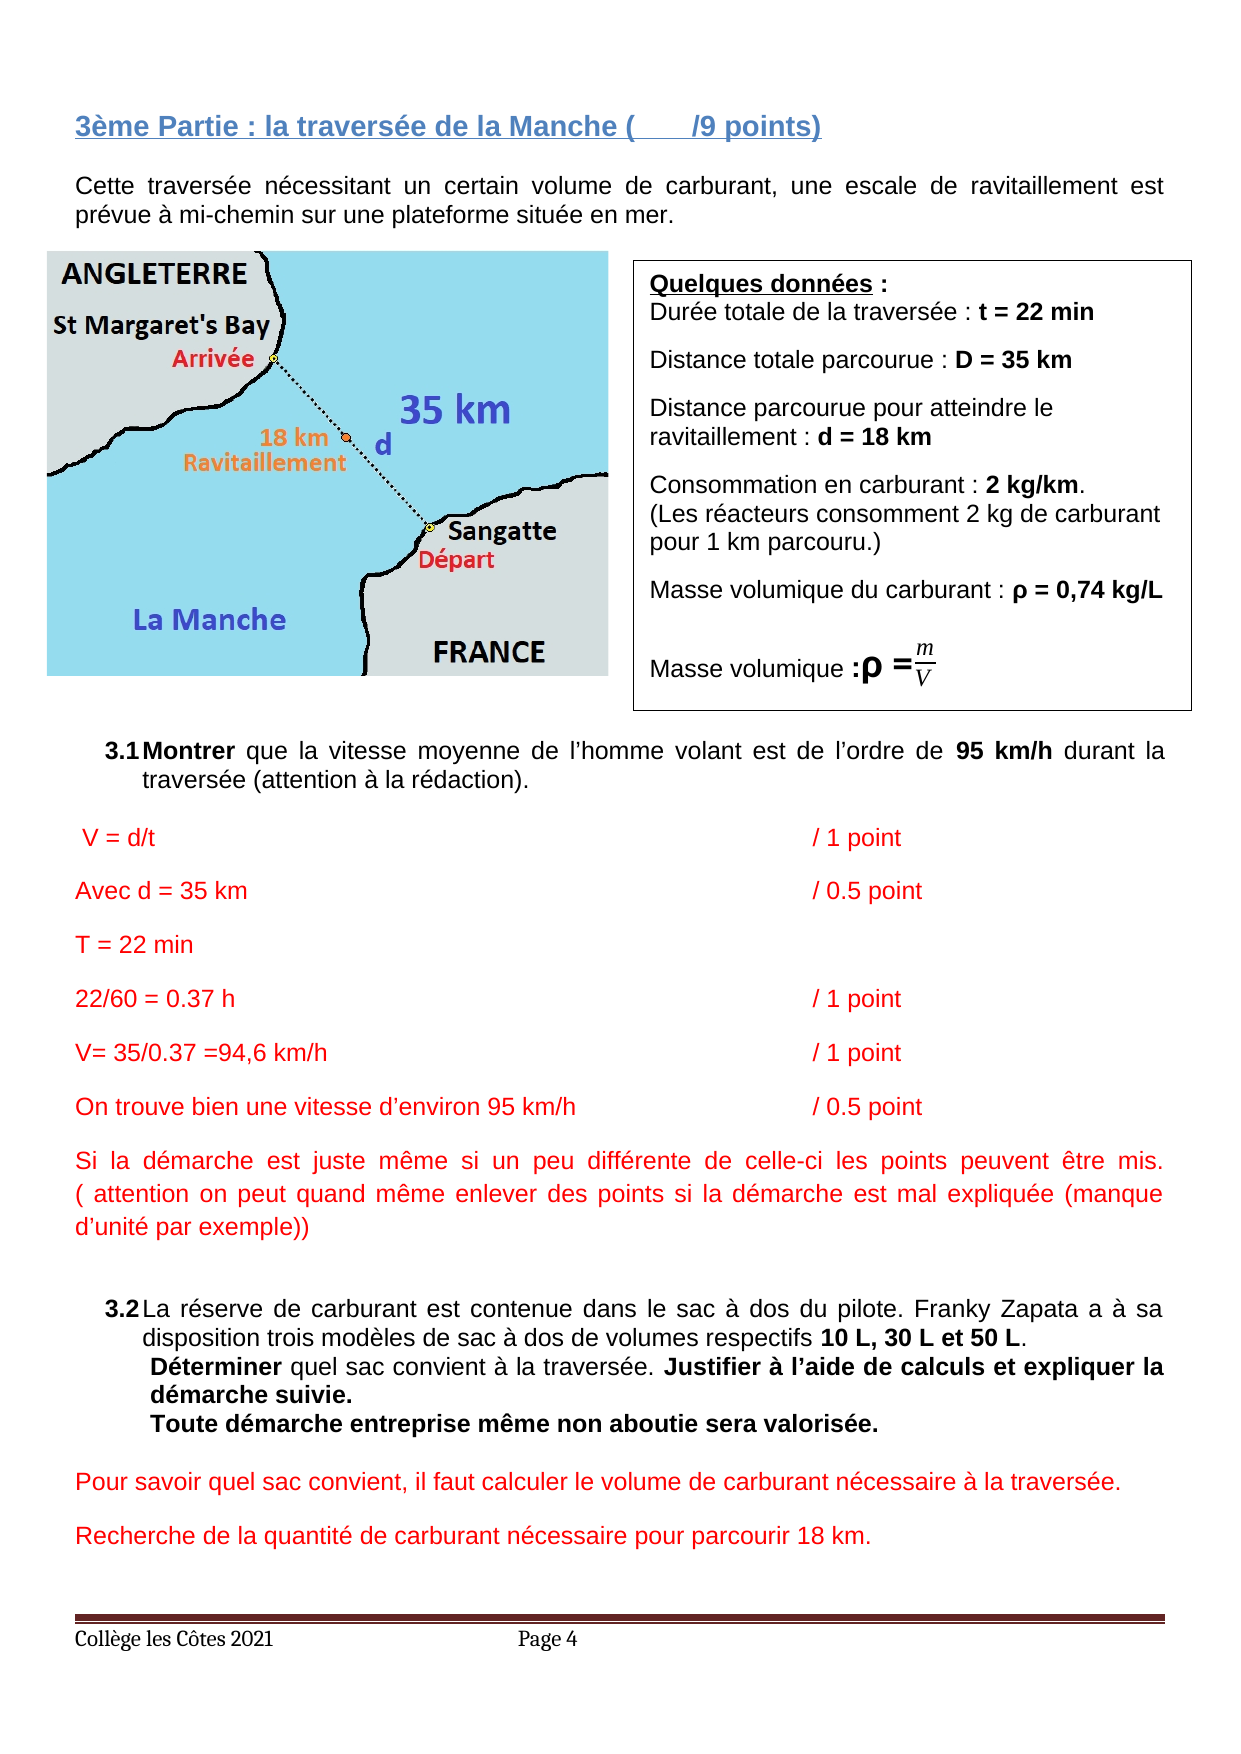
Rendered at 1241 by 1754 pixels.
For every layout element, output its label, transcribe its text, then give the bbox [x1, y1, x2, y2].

text Distance totale parcourue : D = 35 km [649, 345, 1176, 374]
text T = 22 min [75, 930, 1165, 959]
text Si la démarche est juste même si un peu différente de celle-ci les points peuvent être mis. ( attention on peut quand même enlever des points si la démarche est mal expliquée (manque d’unité par exemple)) [75, 1146, 1165, 1240]
text Toute démarche entreprise même non aboutie sera valorisée. [150, 1409, 1165, 1438]
text Durée totale de la traversée : t = 22 min [649, 297, 1176, 326]
text 3ème Partie : la traversée de la Manche ( /9 points) [75, 108, 1165, 142]
text V= 35/0.37 =94,6 km/h / 1 point [75, 1038, 1165, 1067]
list Montrer que la vitesse moyenne de l’homme volant est de l’ordre de 95 km/h durant la traversée (attention à la rédaction). [104, 736, 1165, 794]
text Distance parcourue pour atteindre le ravitaillement : d = 18 km [649, 393, 1176, 451]
text On trouve bien une vitesse d’environ 95 km/h / 0.5 point [75, 1092, 1165, 1121]
text V = d/t / 1 point [75, 822, 1165, 851]
text Avec d = 35 km / 0.5 point [75, 876, 1165, 905]
text 22/60 = 0.37 h / 1 point [75, 984, 1165, 1013]
list La réserve de carburant est contenue dans le sac à dos du pilote. Franky Zapata a à sa disposition trois modèles de sac à dos de volumes respectifs 10 L, 30 L et 50 L. [104, 1294, 1165, 1352]
text Consommation en carburant : 2 kg/km. [649, 470, 1176, 498]
text (Les réacteurs consomment 2 kg de carburant pour 1 km parcouru.) [649, 498, 1176, 556]
text Recherche de la quantité de carburant nécessaire pour parcourir 18 km. [75, 1521, 1165, 1549]
text Masse volumique du carburant : ρ = 0,74 kg/L [649, 575, 1176, 604]
text Cette traversée nécessitant un certain volume de carburant, une escale de ravitaillement est prévue à mi-chemin sur une plateforme située en mer. [75, 171, 1165, 228]
text Quelques données : [649, 268, 1176, 297]
text Pour savoir quel sac convient, il faut calculer le volume de carburant nécessaire à la traversée. [75, 1467, 1165, 1496]
text Masse volumique :ρ = [649, 633, 1176, 692]
text Déterminer quel sac convient à la traversée. Justifier à l’aide de calculs et expliquer la démarche suivie. [150, 1352, 1165, 1409]
picture [46, 250, 609, 676]
